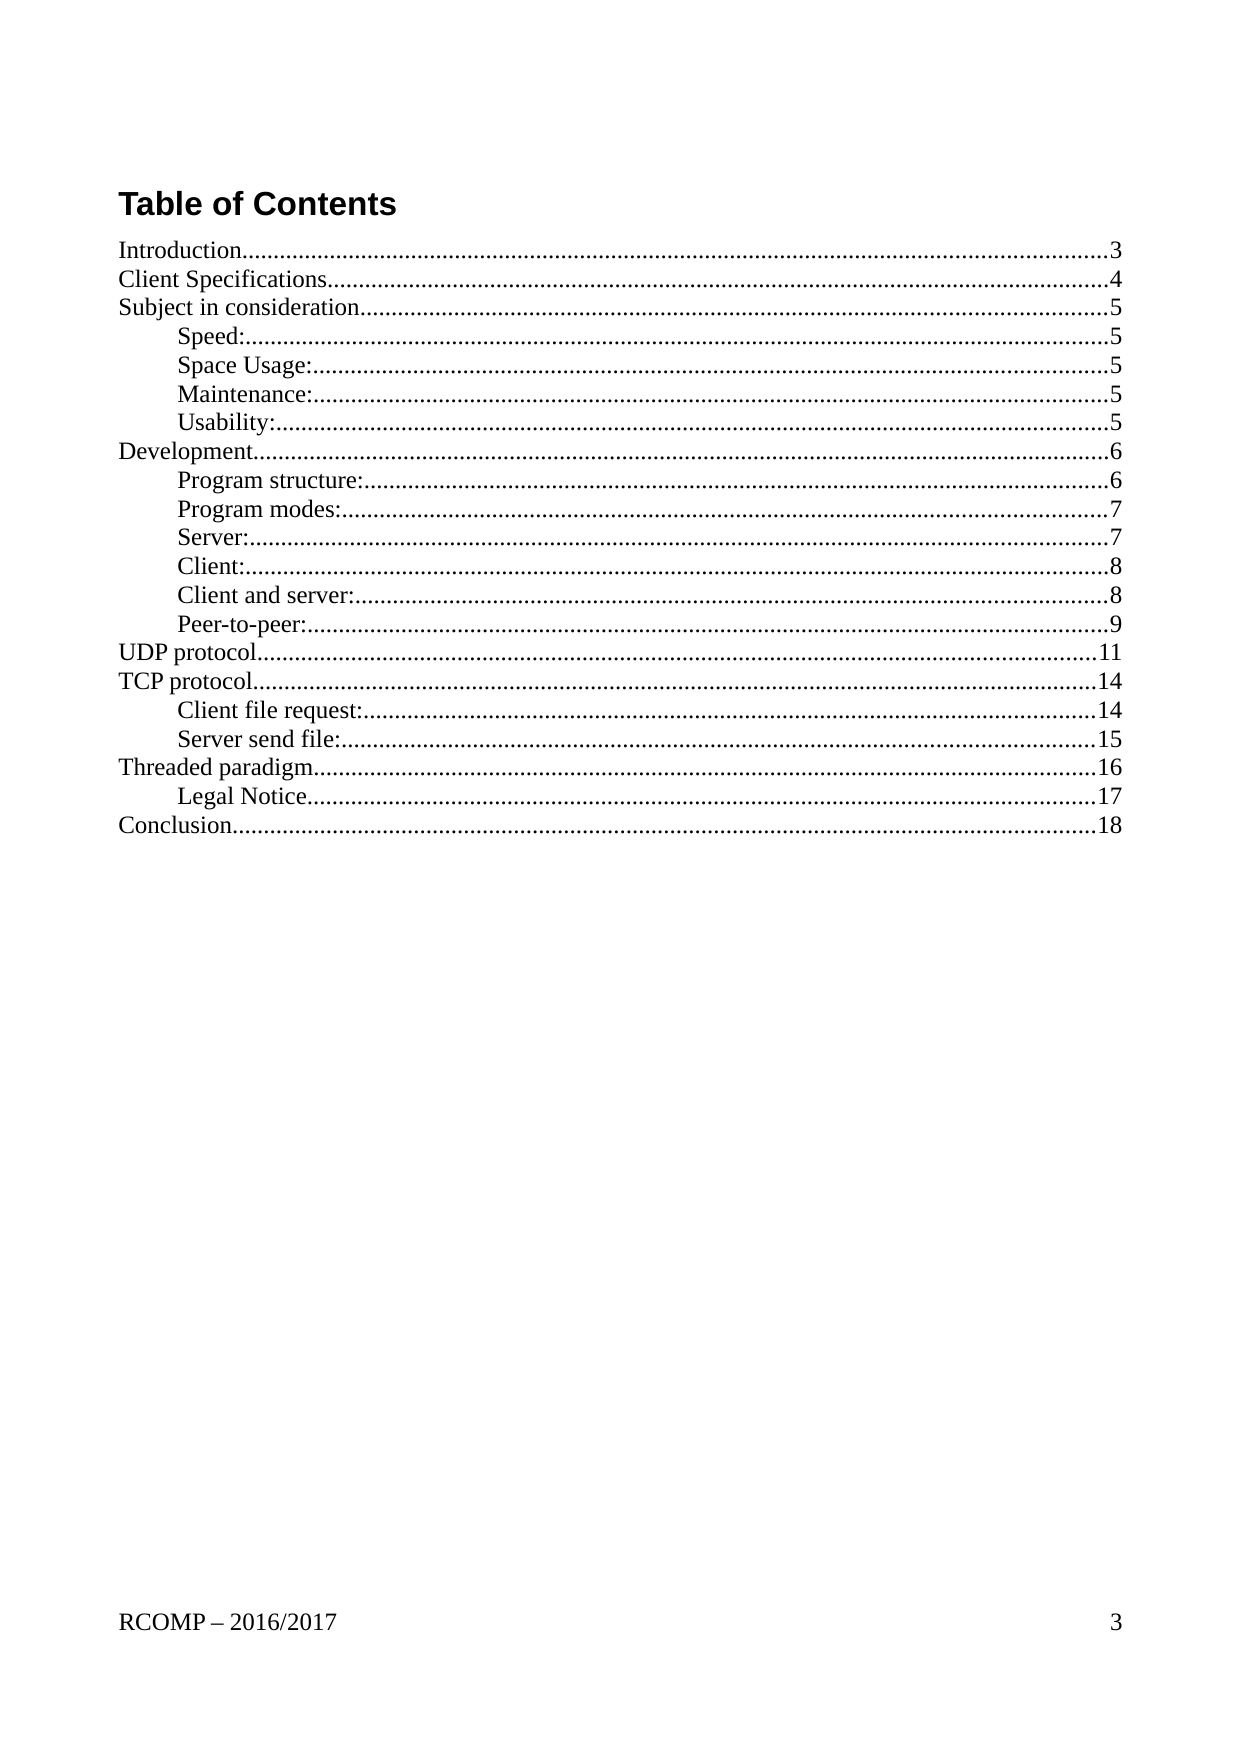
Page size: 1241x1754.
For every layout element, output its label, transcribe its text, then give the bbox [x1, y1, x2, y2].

text Introduction 3 [118, 235, 1122, 264]
subtitle Table of Contents [118, 184, 1122, 222]
text Server: 7 [177, 522, 1122, 551]
text Development 6 [118, 436, 1122, 465]
text Maintenance: 5 [177, 379, 1122, 407]
text Usability: 5 [177, 407, 1122, 436]
text Speed: 5 [177, 321, 1122, 350]
text TCP protocol 14 [118, 666, 1122, 695]
text Program structure: 6 [177, 465, 1122, 494]
text Legal Notice 17 [177, 781, 1122, 810]
text Client file request: 14 [177, 695, 1122, 724]
text Peer-to-peer: 9 [177, 609, 1122, 637]
text Conclusion 18 [118, 810, 1122, 839]
text Client: 8 [177, 551, 1122, 580]
text Space Usage: 5 [177, 350, 1122, 379]
text Client Specifications 4 [118, 264, 1122, 292]
text Client and server: 8 [177, 580, 1122, 609]
text Program modes: 7 [177, 494, 1122, 522]
text Subject in consideration 5 [118, 292, 1122, 321]
text Server send file: 15 [177, 724, 1122, 752]
text UDP protocol 11 [118, 637, 1122, 666]
text Threaded paradigm 16 [118, 752, 1122, 781]
